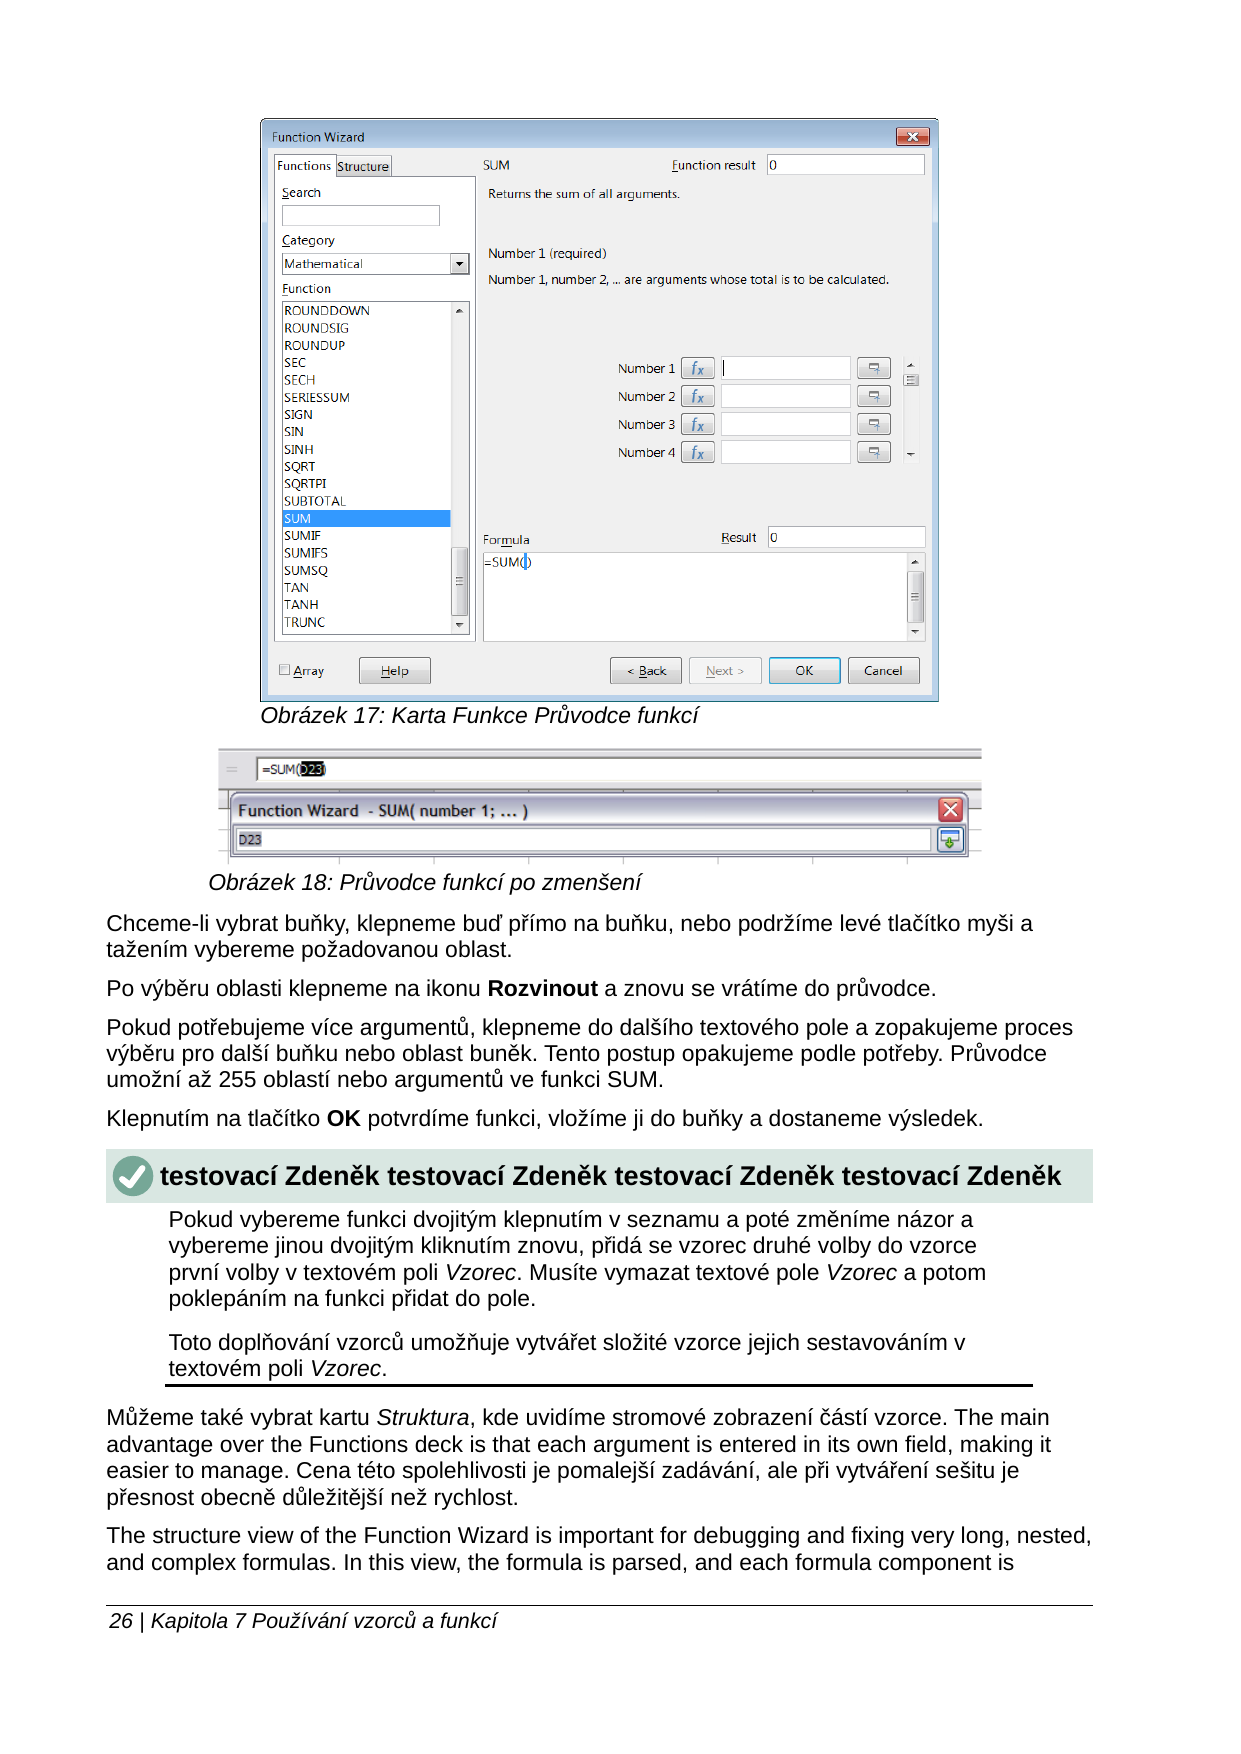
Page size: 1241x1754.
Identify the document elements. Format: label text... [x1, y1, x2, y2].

text Toto doplňování vzorců umožňuje vytvářet složité vzorce jejich sestavováním v textovém poli Vzorec. [165, 1326, 1033, 1384]
text Obrázek 17: Karta Funkce Průvodce funkcí [260, 702, 939, 728]
text Pokud vybereme funkci dvojitým klepnutím v seznamu a poté změníme názor a vybereme jinou dvojitým kliknutím znovu, přidá se vzorec druhé volby do vzorce první volby v textovém poli Vzorec. Musíte vymazat textové pole Vzorec a potom poklepáním na funkci přidat do pole. [165, 1203, 1033, 1311]
text Pokud potřebujeme více argumentů, klepneme do dalšího textového pole a zopakujeme proces výběru pro další buňku nebo oblast buněk. Tento postup opakujeme podle potřeby. Průvodce umožní až 255 oblastí nebo argumentů ve funkci SUM. [106, 1014, 1093, 1093]
text Klepnutím na tlačítko OK potvrdíme funkci, vložíme ji do buňky a dostaneme výsledek. [106, 1105, 1093, 1132]
picture [260, 118, 939, 702]
subtitle testovací Zdeněk testovací Zdeněk testovací Zdeněk testovací Zdeněk [106, 1149, 1093, 1203]
picture [215, 746, 984, 869]
text Chceme-li vybrat buňky, klepneme buď přímo na buňku, nebo podržíme levé tlačítko myši a tažením vybereme požadovanou oblast. [106, 909, 1093, 962]
text Po výběru oblasti klepneme na ikonu Rozvinout a znovu se vrátíme do průvodce. [106, 975, 1093, 1001]
text Můžeme také vybrat kartu Struktura, kde uvidíme stromové zobrazení částí vzorce. The main advantage over the Functions deck is that each argument is entered in its own field, making it easier to manage. Cena této spolehlivosti je pomalejší zadávání, ale při vytváření sešitu je přesnost obecně důležitější než rychlost. [106, 1404, 1093, 1510]
text The structure view of the Function Wizard is important for debugging and fixing very long, nested, and complex formulas. In this view, the formula is parsed, and each formula component is [106, 1522, 1093, 1575]
text Obrázek 18: Průvodce funkcí po zmenšení [208, 746, 991, 895]
